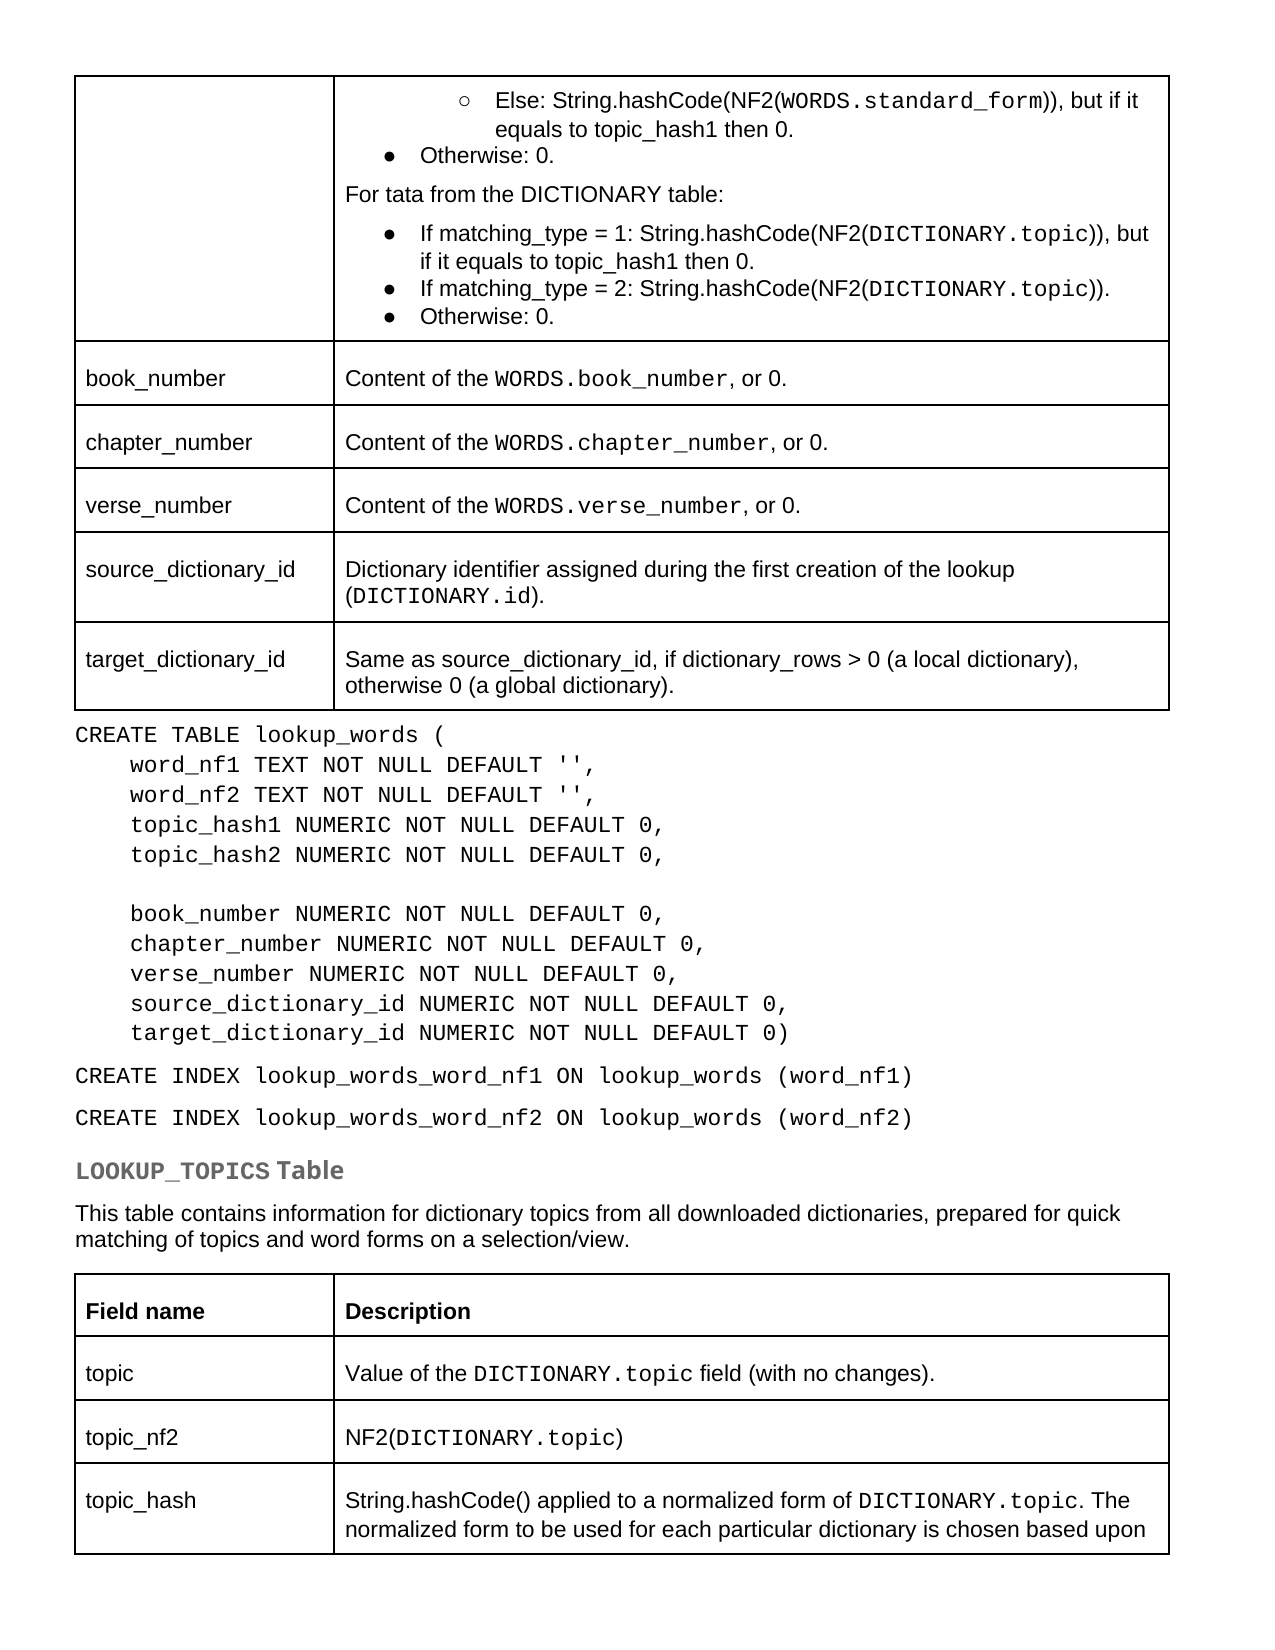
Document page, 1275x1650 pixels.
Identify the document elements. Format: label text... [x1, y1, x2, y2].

table_header Description [335, 1275, 1168, 1335]
table_cell topic_hash [76, 1464, 333, 1552]
table_header Field name [76, 1275, 333, 1335]
text This table contains information for dictionary topics from all downloaded dictionaries, prepared for quick matching of topics and word forms on a selection/view. [75, 1199, 1200, 1252]
table_cell source_dictionary_id [76, 533, 333, 621]
text CREATE TABLE lookup_words ( word_nf1 TEXT NOT NULL DEFAULT '', word_nf2 TEXT NOT NULL DEFAULT '', topic_hash1 NUMERIC NOT NULL DEFAULT 0, topic_hash2 NUMERIC NOT NULL DEFAULT 0, book_number NUMERIC NOT NULL DEFAULT 0, chapter_number NUMERIC NOT NULL DEFAULT 0, verse_number NUMERIC NOT NULL DEFAULT 0, source_dictionary_id NUMERIC NOT NULL DEFAULT 0, target_dictionary_id NUMERIC NOT NULL DEFAULT 0) [75, 724, 1200, 1048]
table_cell Content of the WORDS.verse_number, or 0. [335, 469, 1168, 531]
table_cell topic [76, 1337, 333, 1398]
table_cell Same as source_dictionary_id, if dictionary_rows > 0 (a local dictionary), otherwise 0 (a global dictionary). [335, 623, 1168, 709]
table_cell NF2(DICTIONARY.topic) [335, 1401, 1168, 1462]
subtitle LOOKUP_TOPICS Table [75, 1153, 1200, 1187]
table_cell For data from the WORDS table: If matching_type = 1: String.hashCode(NF2(WORDS.standard_form)), but if it equals to topic_hash1 then 0. If matching_type = 2: If dictionary_rows > 0: String.hashCode(NF2(WORDS.standard_form)). Else: String.hashCode(NF2(WORDS.standard_form)), but if it equals to topic_hash1 then 0. Otherwise: 0. For tata from the DICTIONARY table: If matching_type = 1: String.hashCode(NF2(DICTIONARY.topic)), but if it equals to topic_hash1 then 0. If matching_type = 2: String.hashCode(NF2(DICTIONARY.topic)). Otherwise: 0. [335, 77, 1168, 340]
table_cell [76, 77, 333, 340]
table_cell Content of the WORDS.book_number, or 0. [335, 342, 1168, 403]
table_cell verse_number [76, 469, 333, 531]
table_cell Content of the WORDS.chapter_number, or 0. [335, 406, 1168, 467]
text CREATE INDEX lookup_words_word_nf1 ON lookup_words (word_nf1) [75, 1064, 1200, 1090]
table_cell String.hashCode() applied to a normalized form of DICTIONARY.topic. The normalized form to be used for each particular dictionary is chosen based upon [335, 1464, 1168, 1552]
table_cell book_number [76, 342, 333, 403]
text CREATE INDEX lookup_words_word_nf2 ON lookup_words (word_nf2) [75, 1106, 1200, 1132]
table_cell target_dictionary_id [76, 623, 333, 709]
table_cell Value of the DICTIONARY.topic field (with no changes). [335, 1337, 1168, 1398]
table_cell topic_nf2 [76, 1401, 333, 1462]
table_cell Dictionary identifier assigned during the first creation of the lookup (DICTIONARY.id). [335, 533, 1168, 621]
table_cell chapter_number [76, 406, 333, 467]
